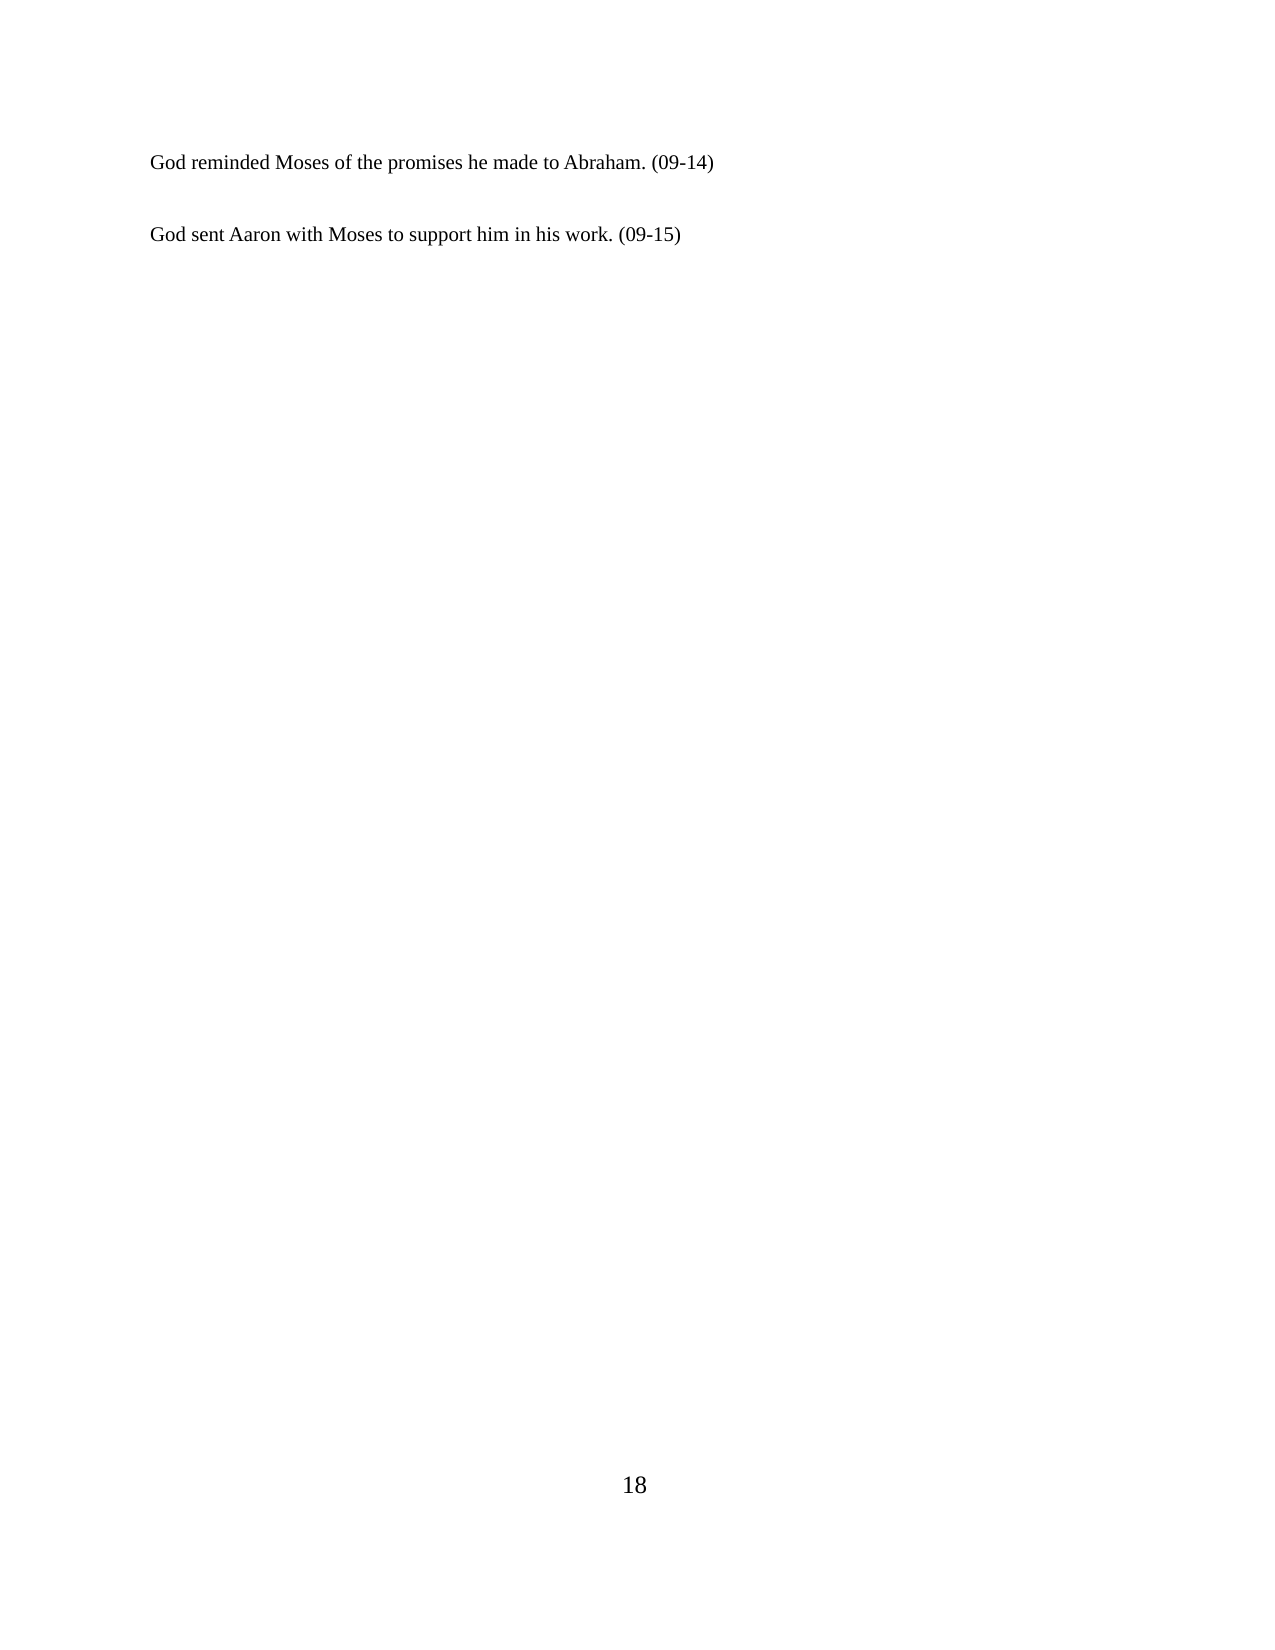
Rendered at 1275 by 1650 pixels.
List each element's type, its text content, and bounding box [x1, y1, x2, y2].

text God reminded Moses of the promises he made to Abraham. (09-14) [150, 150, 1125, 174]
text God sent Aaron with Moses to support him in his work. (09-15) [150, 222, 1125, 246]
